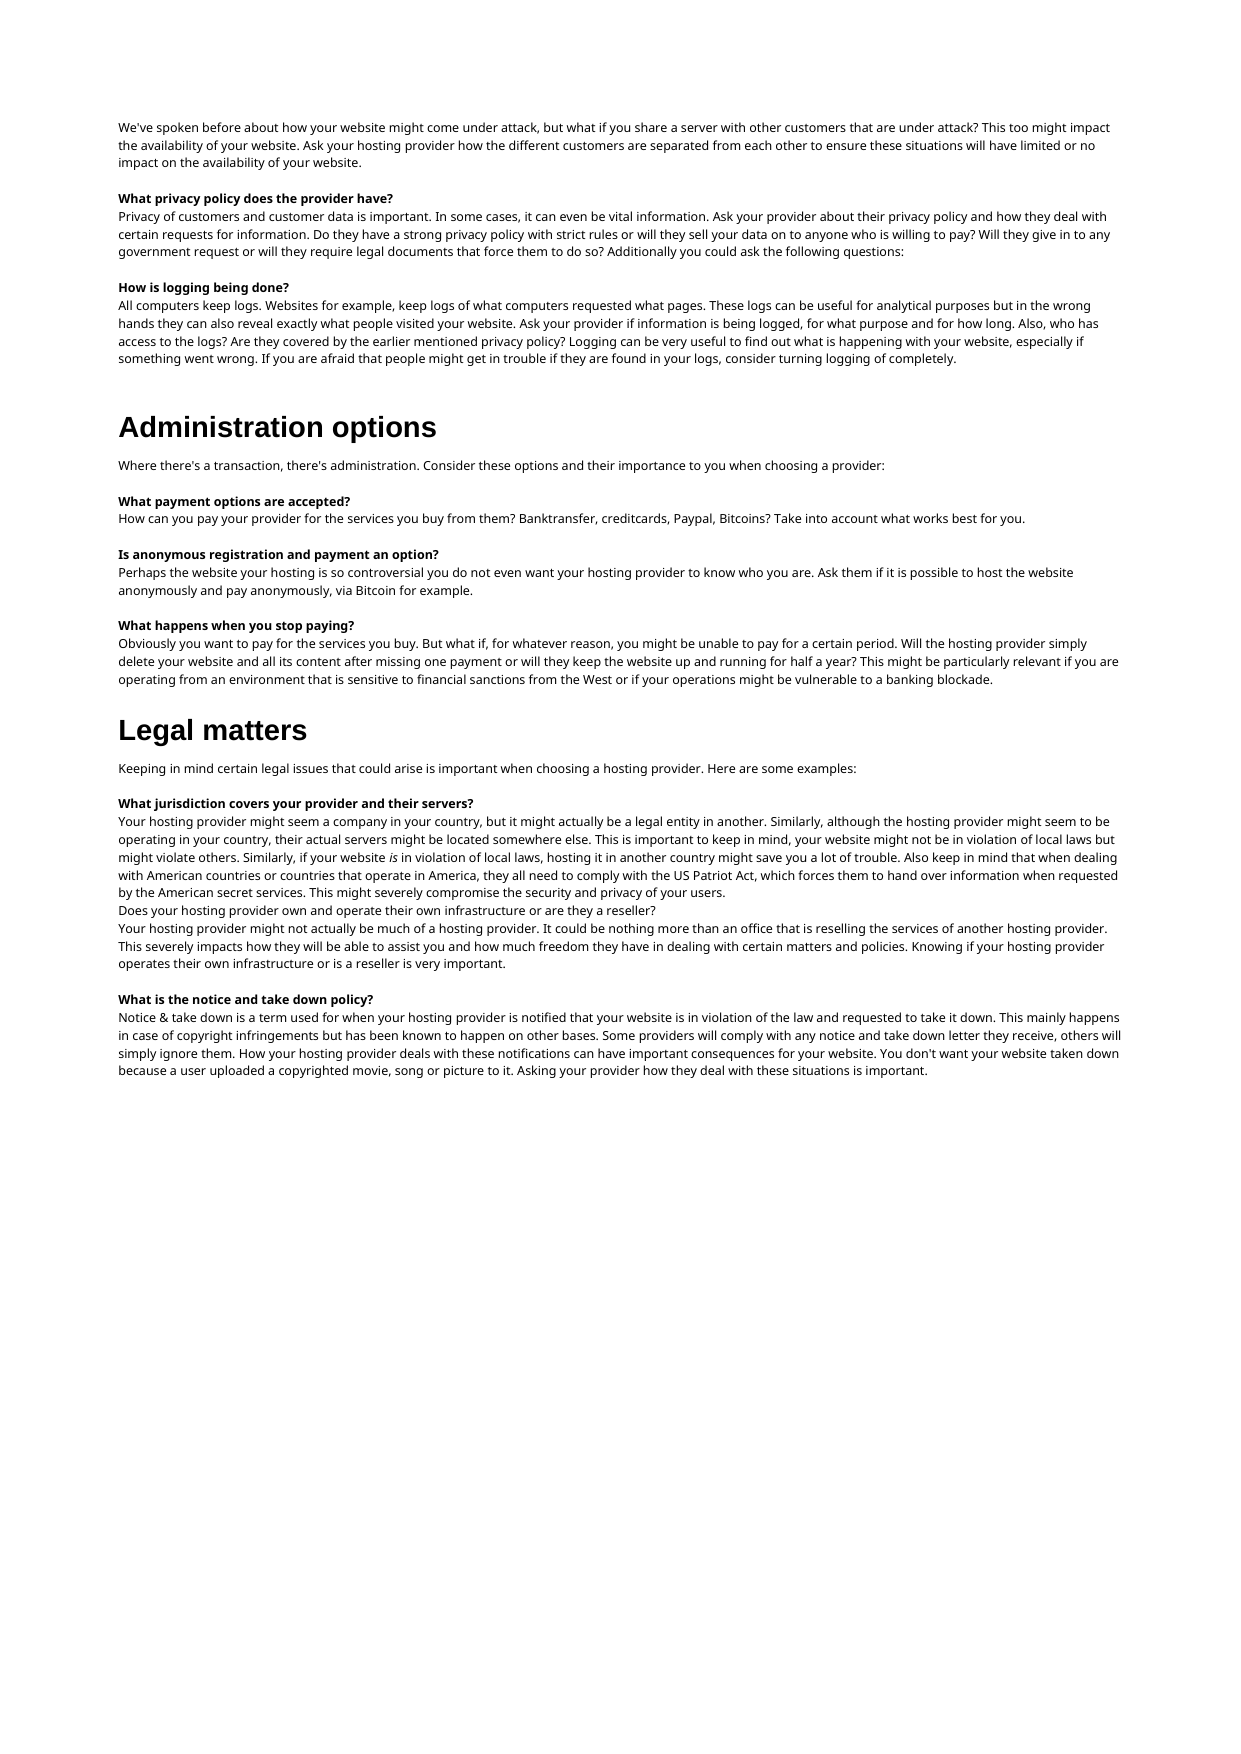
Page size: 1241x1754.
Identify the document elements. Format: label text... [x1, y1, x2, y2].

text Perhaps the website your hosting is so controversial you do not even want your hosting provider to know who you are. Ask them if it is possible to host the website anonymously and pay anonymously, via Bitcoin for example. [118, 563, 1122, 599]
text Is anonymous registration and payment an option? [118, 545, 1122, 563]
text Your hosting provider might seem a company in your country, but it might actually be a legal entity in another. Similarly, although the hosting provider might seem to be operating in your country, their actual servers might be located somewhere else. This is important to keep in mind, your website might not be in violation of local laws but might violate others. Similarly, if your website is in violation of local laws, hosting it in another country might save you a lot of trouble. Also keep in mind that when dealing with American countries or countries that operate in America, they all need to comply with the US Patriot Act, which forces them to hand over information when requested by the American secret services. This might severely compromise the security and privacy of your users. [118, 812, 1122, 901]
text Keeping in mind certain legal issues that could arise is important when choosing a hosting provider. Here are some examples: [118, 759, 1122, 777]
text How can you pay your provider for the services you buy from them? Banktransfer, creditcards, Paypal, Bitcoins? Take into account what works best for you. [118, 510, 1122, 528]
text Obviously you want to pay for the services you buy. But what if, for whatever reason, you might be unable to pay for a certain period. Will the hosting provider simply delete your website and all its content after missing one payment or will they keep the website up and running for half a year? This might be particularly relevant if you are operating from an environment that is sensitive to financial sanctions from the West or if your operations might be vulnerable to a banking blockade. [118, 634, 1122, 688]
text What happens when you stop paying? [118, 617, 1122, 634]
text Notice & take down is a term used for when your hosting provider is notified that your website is in violation of the law and requested to take it down. This mainly happens in case of copyright infringements but has been known to happen on other bases. Some providers will comply with any notice and take down letter they receive, others will simply ignore them. How your hosting provider deals with these notifications can have important consequences for your website. You don't want your website taken down because a user uploaded a copyrighted movie, song or picture to it. Asking your provider how they deal with these situations is important. [118, 1008, 1122, 1079]
subtitle Administration options [118, 410, 1122, 444]
text What jurisdiction covers your provider and their servers? [118, 794, 1122, 812]
text We've spoken before about how your website might come under attack, but what if you share a server with other customers that are under attack? This too might impact the availability of your website. Ask your hosting provider how the different customers are separated from each other to ensure these situations will have limited or no impact on the availability of your website. [118, 118, 1122, 172]
text What privacy policy does the provider have? [118, 189, 1122, 207]
text How is logging being done? [118, 278, 1122, 296]
text Where there's a transaction, there's administration. Consider these options and their importance to you when choosing a provider: [118, 456, 1122, 474]
text What is the notice and take down policy? [118, 991, 1122, 1008]
text Does your hosting provider own and operate their own infrastructure or are they a reseller? [118, 901, 1122, 919]
text Your hosting provider might not actually be much of a hosting provider. It could be nothing more than an office that is reselling the services of another hosting provider. This severely impacts how they will be able to assist you and how much freedom they have in dealing with certain matters and policies. Knowing if your hosting provider operates their own infrastructure or is a reseller is very important. [118, 919, 1122, 973]
text Privacy of customers and customer data is important. In some cases, it can even be vital information. Ask your provider about their privacy policy and how they deal with certain requests for information. Do they have a strong privacy policy with strict rules or will they sell your data on to anyone who is willing to pay? Will they give in to any government request or will they require legal documents that force them to do so? Additionally you could ask the following questions: [118, 207, 1122, 261]
text All computers keep logs. Websites for example, keep logs of what computers requested what pages. These logs can be useful for analytical purposes but in the wrong hands they can also reveal exactly what people visited your website. Ask your provider if information is being logged, for what purpose and for how long. Also, who has access to the logs? Are they covered by the earlier mentioned privacy policy? Logging can be very useful to find out what is happening with your website, especially if something went wrong. If you are afraid that people might get in trouble if they are found in your logs, consider turning logging of completely. [118, 296, 1122, 367]
subtitle Legal matters [118, 713, 1122, 746]
text What payment options are accepted? [118, 492, 1122, 510]
